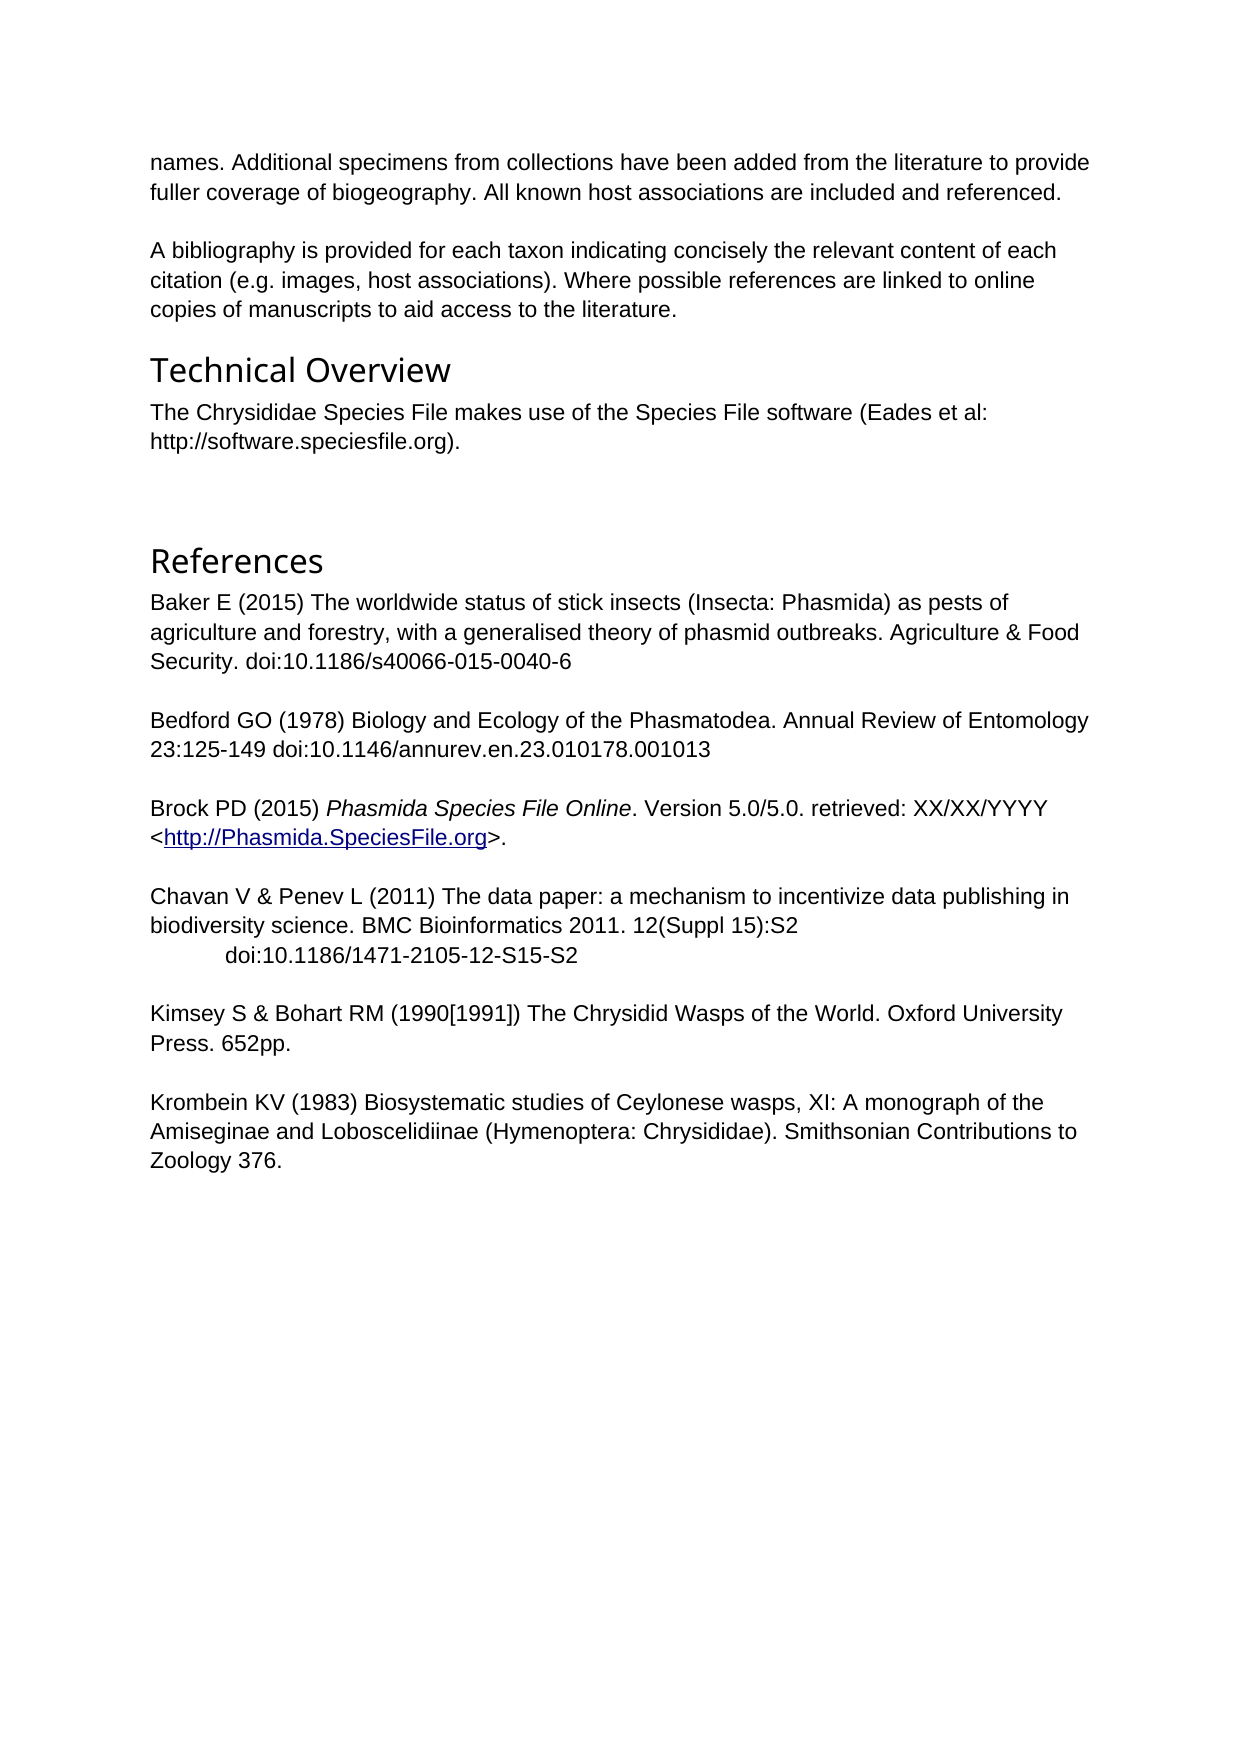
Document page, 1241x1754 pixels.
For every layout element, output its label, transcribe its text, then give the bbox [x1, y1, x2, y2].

subtitle Technical Overview [150, 347, 1091, 392]
text Chavan V & Penev L (2011) The data paper: a mechanism to incentivize data publishing in biodiversity science. BMC Bioinformatics 2011. 12(Suppl 15):S2 doi:10.1186/1471-2105-12-S15-S2 [150, 883, 1091, 968]
text Krombein KV (1983) Biosystematic studies of Ceylonese wasps, XI: A monograph of the Amiseginae and Loboscelidiinae (Hymenoptera: Chrysididae). Smithsonian Contributions to Zoology 376. [150, 1089, 1091, 1173]
text Baker E (2015) The worldwide status of stick insects (Insecta: Phasmida) as pests of agriculture and forestry, with a generalised theory of phasmid outbreaks. Agriculture & Food Security. doi:10.1186/s40066-015-0040-6 [150, 590, 1091, 674]
text Brock PD (2015) Phasmida Species File Online. Version 5.0/5.0. retrieved: XX/XX/YYYY <http://Phasmida.SpeciesFile.org>. [150, 795, 1091, 850]
subtitle References [150, 538, 1091, 583]
text A bibliography is provided for each taxon indicating concisely the relevant content of each citation (e.g. images, host associations). Where possible references are linked to online copies of manuscripts to aid access to the literature. [150, 238, 1091, 322]
text Bedford GO (1978) Biology and Ecology of the Phasmatodea. Annual Review of Entomology 23:125-149 doi:10.1146/annurev.en.23.010178.001013 [150, 707, 1091, 762]
text The Chrysididae Species File makes use of the Species File software (Eades et al: http://software.speciesfile.org). [150, 399, 1091, 454]
text names. Additional specimens from collections have been added from the literature to provide fuller coverage of biogeography. All known host associations are included and referenced. [150, 150, 1091, 205]
text Kimsey S & Bohart RM (1990[1991]) The Chrysidid Wasps of the World. Oxford University Press. 652pp. [150, 1001, 1091, 1056]
